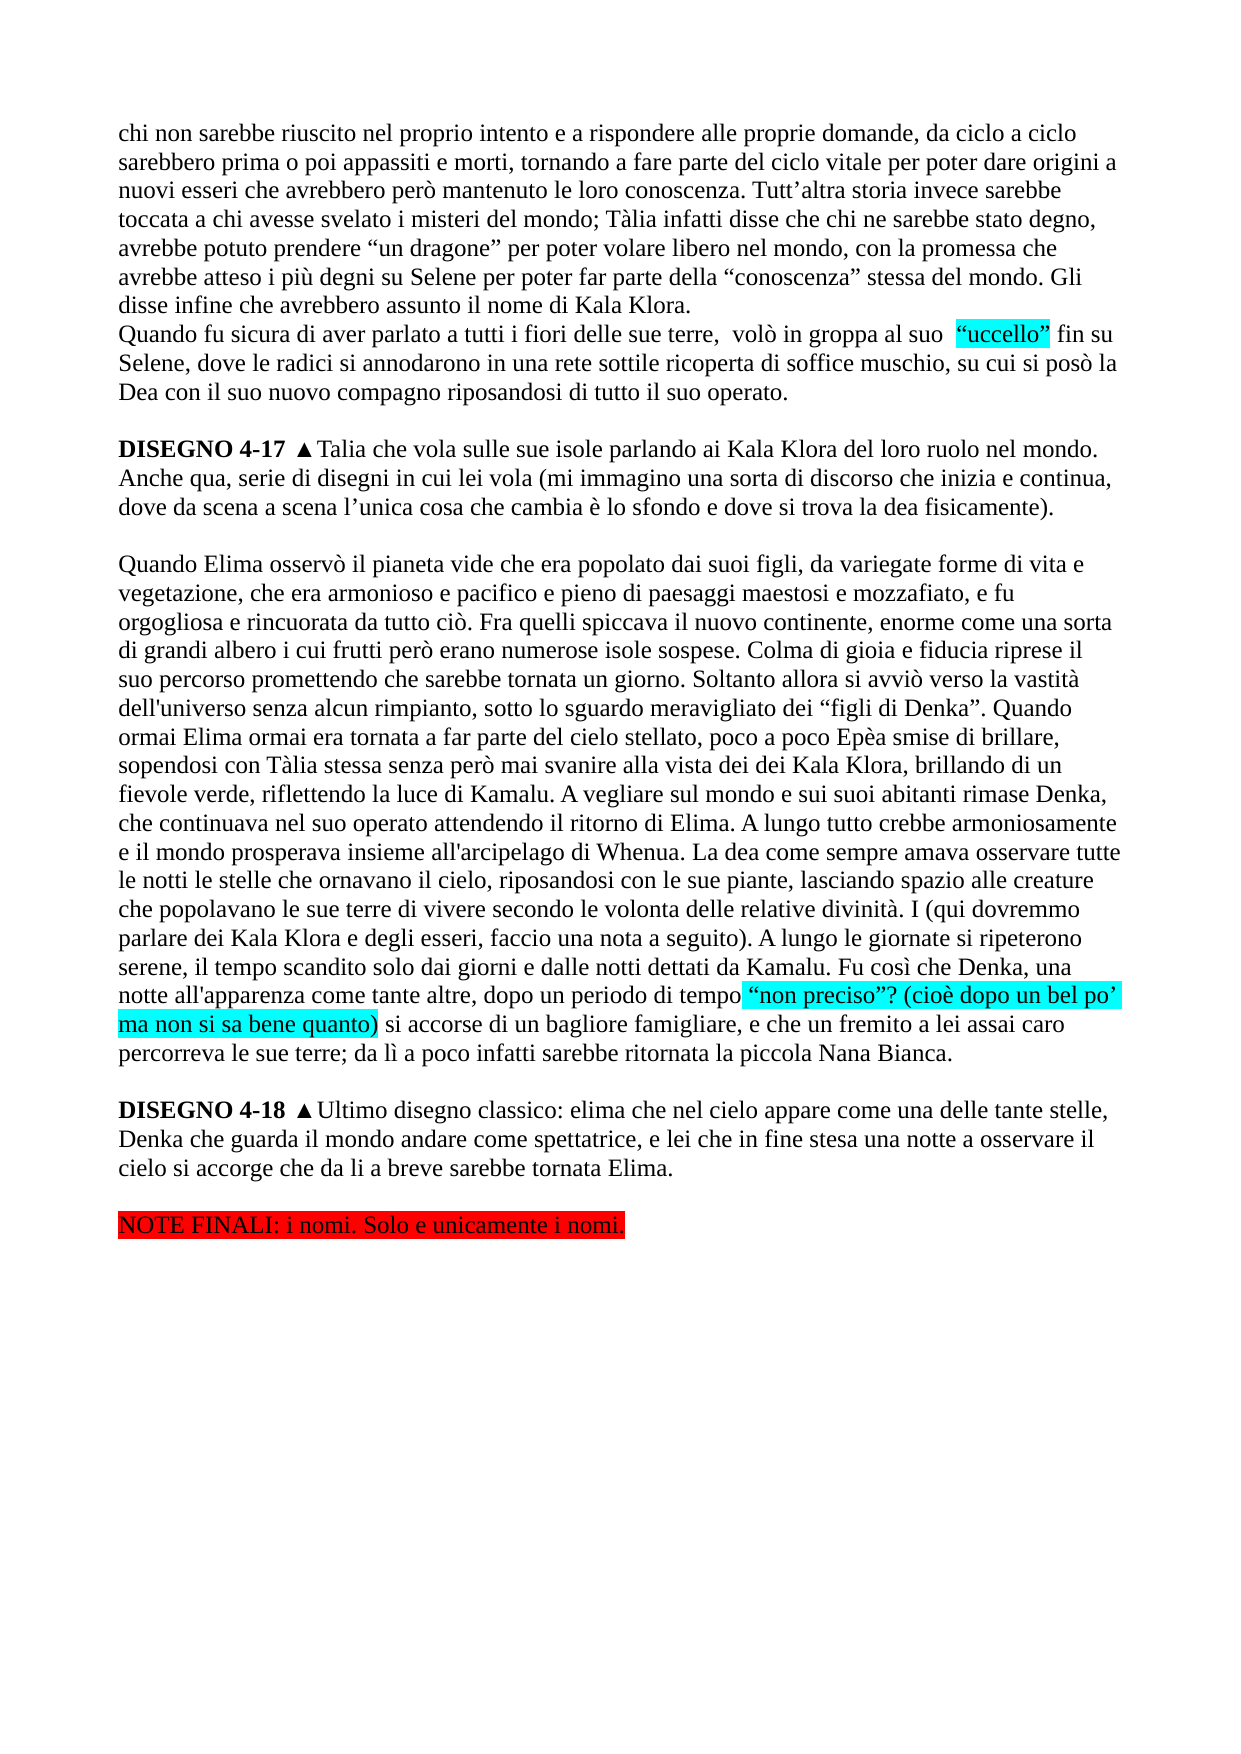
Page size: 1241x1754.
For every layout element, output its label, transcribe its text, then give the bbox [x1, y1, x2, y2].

text NOTE FINALI: i nomi. Solo e unicamente i nomi. [118, 1211, 1122, 1239]
text DISEGNO 4-17 ▲Talia che vola sulle sue isole parlando ai Kala Klora del loro ruolo nel mondo. Anche qua, serie di disegni in cui lei vola (mi immagino una sorta di discorso che inizia e continua, dove da scena a scena l’unica cosa che cambia è lo sfondo e dove si trova la dea fisicamente). Quando Elima osservò il pianeta vide che era popolato dai suoi figli, da variegate forme di vita e vegetazione, che era armonioso e pacifico e pieno di paesaggi maestosi e mozzafiato, e fu orgogliosa e rincuorata da tutto ciò. Fra quelli spiccava il nuovo continente, enorme come una sorta di grandi albero i cui frutti però erano numerose isole sospese. Colma di gioia e fiducia riprese il suo percorso promettendo che sarebbe tornata un giorno. Soltanto allora si avviò verso la vastità dell'universo senza alcun rimpianto, sotto lo sguardo meravigliato dei “figli di Denka”. Quando ormai Elima ormai era tornata a far parte del cielo stellato, poco a poco Epèa smise di brillare, sopendosi con Tàlia stessa senza però mai svanire alla vista dei dei Kala Klora, brillando di un fievole verde, riflettendo la luce di Kamalu. A vegliare sul mondo e sui suoi abitanti rimase Denka, che continuava nel suo operato attendendo il ritorno di Elima. A lungo tutto crebbe armoniosamente e il mondo prosperava insieme all'arcipelago di Whenua. La dea come sempre amava osservare tutte le notti le stelle che ornavano il cielo, riposandosi con le sue piante, lasciando spazio alle creature che popolavano le sue terre di vivere secondo le volonta delle relative divinità. I (qui dovremmo parlare dei Kala Klora e degli esseri, faccio una nota a seguito). A lungo le giornate si ripeterono serene, il tempo scandito solo dai giorni e dalle notti dettati da Kamalu. Fu così che Denka, una notte all'apparenza come tante altre, dopo un periodo di tempo “non preciso”? (cioè dopo un bel po’ ma non si sa bene quanto) si accorse di un bagliore famigliare, e che un fremito a lei assai caro percorreva le sue terre; da lì a poco infatti sarebbe ritornata la piccola Nana Bianca. [118, 434, 1122, 1067]
text chi non sarebbe riuscito nel proprio intento e a rispondere alle proprie domande, da ciclo a ciclo sarebbero prima o poi appassiti e morti, tornando a fare parte del ciclo vitale per poter dare origini a nuovi esseri che avrebbero però mantenuto le loro conoscenza. Tutt’altra storia invece sarebbe toccata a chi avesse svelato i misteri del mondo; Tàlia infatti disse che chi ne sarebbe stato degno, avrebbe potuto prendere “un dragone” per poter volare libero nel mondo, con la promessa che avrebbe atteso i più degni su Selene per poter far parte della “conoscenza” stessa del mondo. Gli disse infine che avrebbero assunto il nome di Kala Klora. Quando fu sicura di aver parlato a tutti i fiori delle sue terre, volò in groppa al suo “uccello” fin su Selene, dove le radici si annodarono in una rete sottile ricoperta di soffice muschio, su cui si posò la Dea con il suo nuovo compagno riposandosi di tutto il suo operato. [118, 118, 1122, 406]
text DISEGNO 4-18 ▲Ultimo disegno classico: elima che nel cielo appare come una delle tante stelle, Denka che guarda il mondo andare come spettatrice, e lei che in fine stesa una notte a osservare il cielo si accorge che da li a breve sarebbe tornata Elima. [118, 1096, 1122, 1182]
